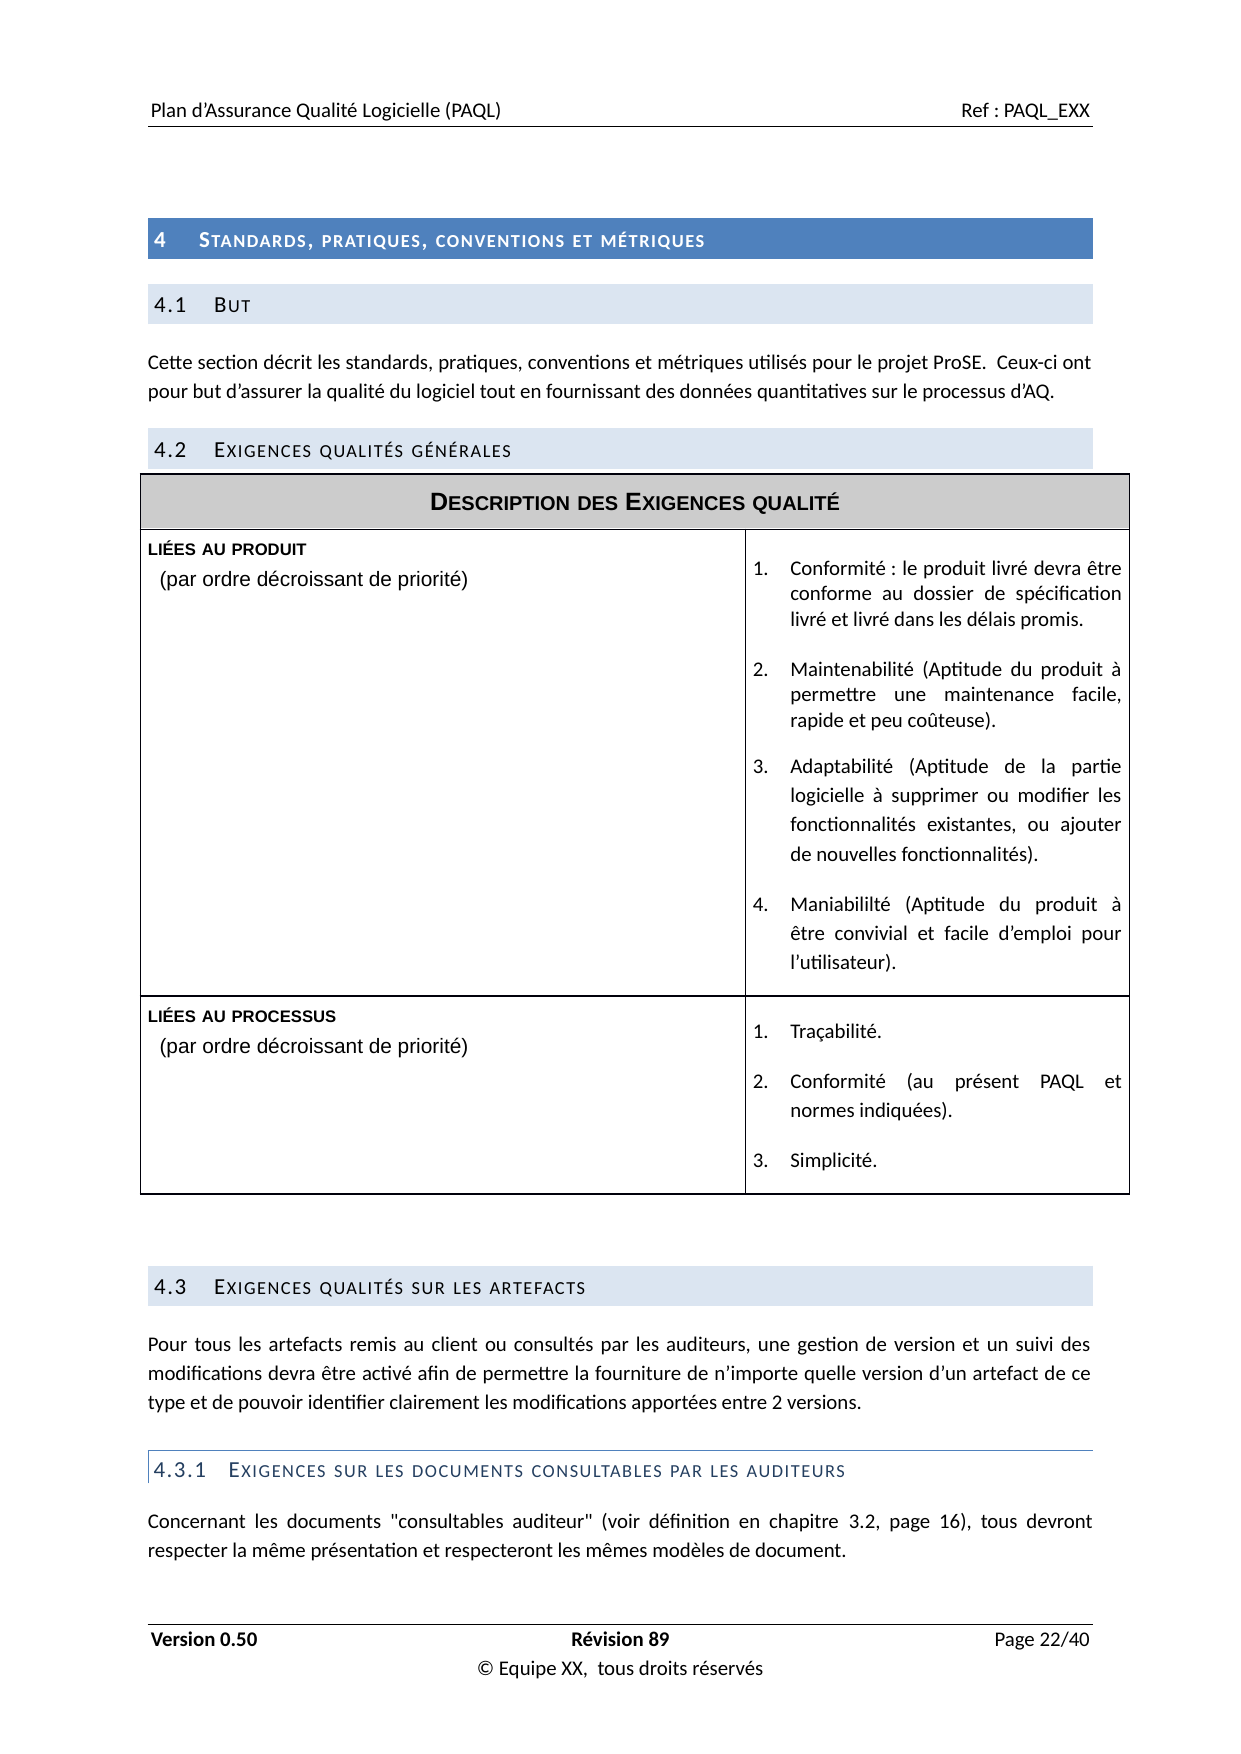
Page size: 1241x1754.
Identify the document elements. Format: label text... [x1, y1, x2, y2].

subtitle But [154, 290, 1086, 318]
table_cell Conformité : le produit livré devra être conforme au dossier de spécification livré et livré dans les délais promis. Maintenabilité (Aptitude du produit à permettre une maintenance facile, rapide et peu coûteuse). Adaptabilité (Aptitude de la partie logicielle à supprimer ou modifier les fonctionnalités existantes, ou ajouter de nouvelles fonctionnalités). Maniabililté (Aptitude du produit à être convivial et facile d’emploi pour l’utilisateur). [746, 530, 1129, 995]
table_cell liées au processus (par ordre décroissant de priorité) [141, 997, 745, 1193]
subtitle Standards, pratiques, conventions et métriques [154, 225, 1086, 253]
subtitle Exigences sur les documents consultables par les auditeurs [149, 1451, 1093, 1483]
table_cell Traçabilité. Conformité (au présent PAQL et normes indiquées). Simplicité. [746, 997, 1129, 1193]
text Cette section décrit les standards, pratiques, conventions et métriques utilisés pour le projet ProSE. Ceux-ci ont pour but d’assurer la qualité du logiciel tout en fournissant des données quantitatives sur le processus d’AQ. [148, 349, 1093, 404]
table_cell liées au produit (par ordre décroissant de priorité) [141, 530, 745, 995]
table_header Description des Exigences qualité [141, 475, 1129, 528]
subtitle Exigences qualités sur les artefacts [154, 1272, 1086, 1300]
text Pour tous les artefacts remis au client ou consultés par les auditeurs, une gestion de version et un suivi des modifications devra être activé afin de permettre la fourniture de n’importe quelle version d’un artefact de ce type et de pouvoir identifier clairement les modifications apportées entre 2 versions. [148, 1331, 1093, 1415]
text Concernant les documents "consultables auditeur" (voir définition en chapitre 3.2, page 16), tous devront respecter la même présentation et respecteront les mêmes modèles de document. [148, 1508, 1093, 1563]
subtitle Exigences qualités générales [154, 435, 1086, 463]
